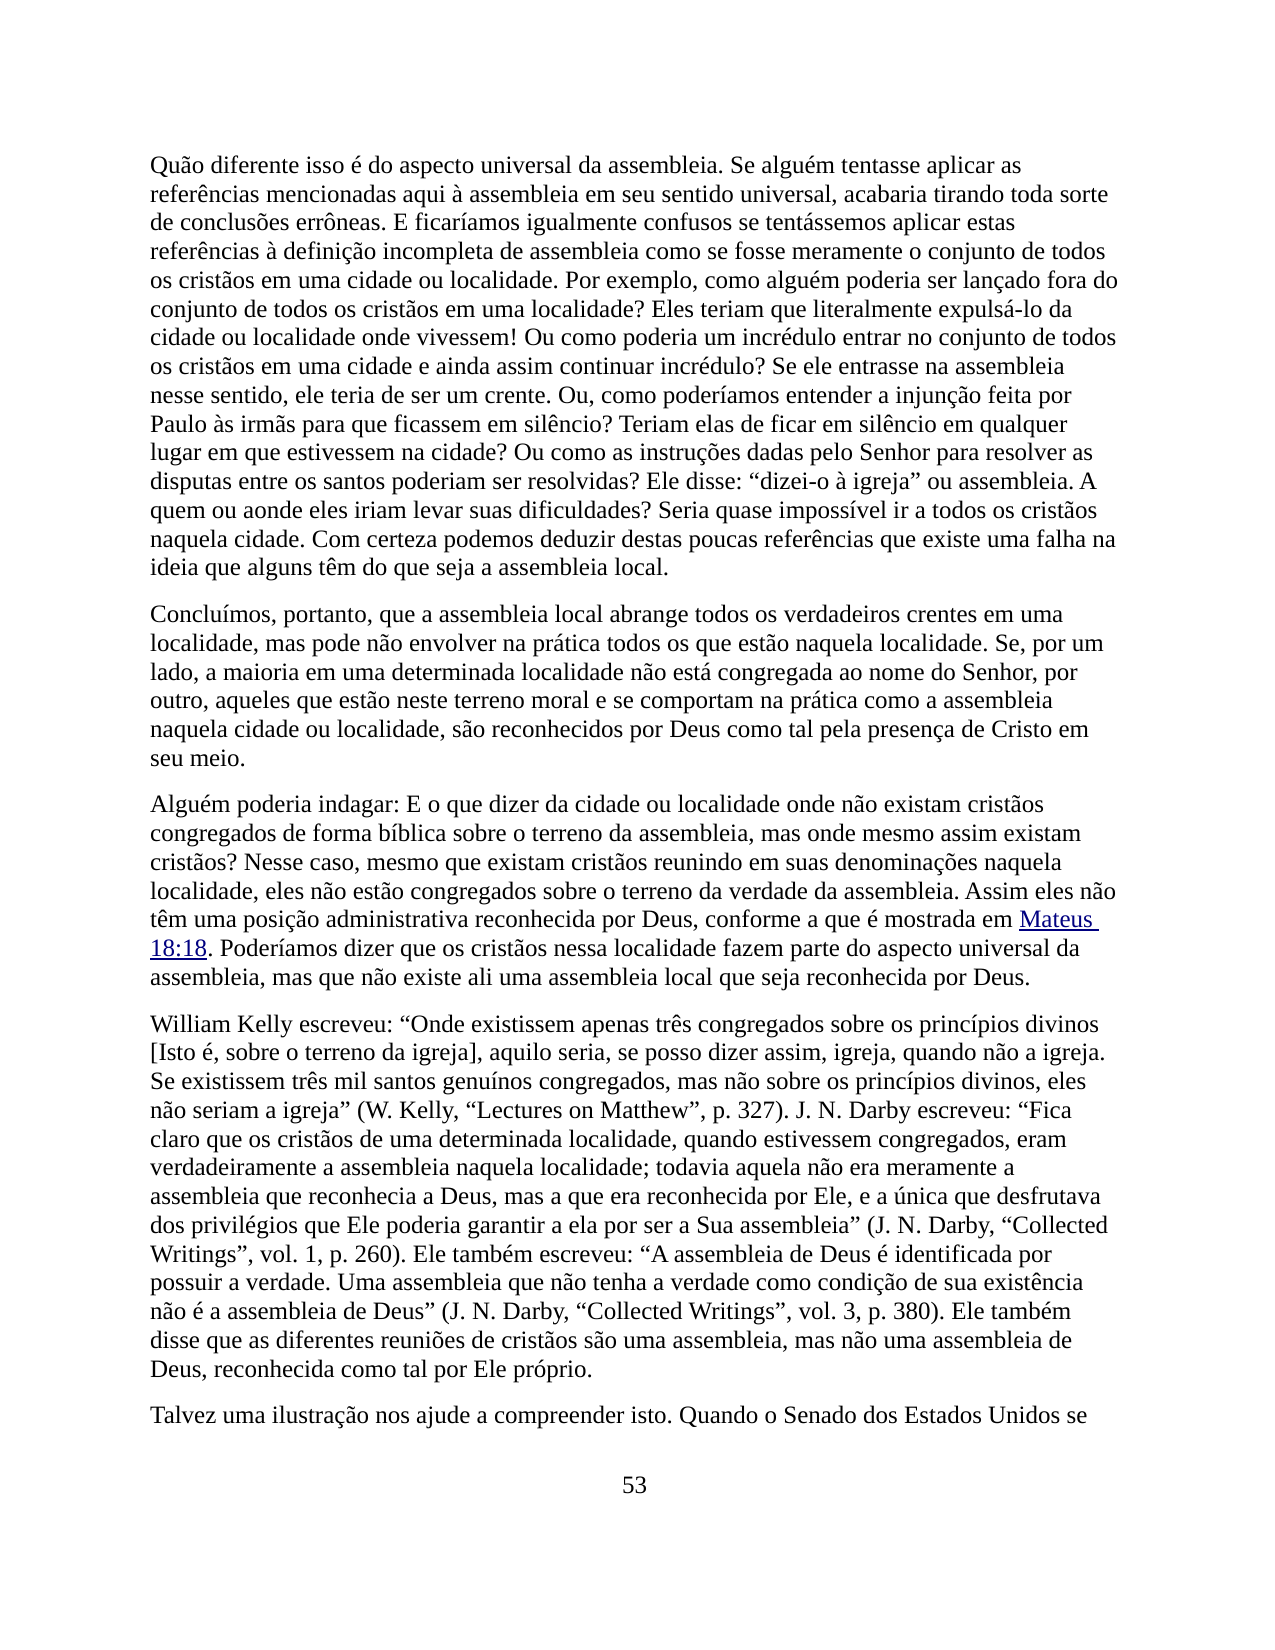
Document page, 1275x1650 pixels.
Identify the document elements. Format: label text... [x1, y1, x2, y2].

text Talvez uma ilustração nos ajude a compreender isto. Quando o Senado dos Estados Unidos se [150, 1400, 1125, 1429]
text Concluímos, portanto, que a assembleia local abrange todos os verdadeiros crentes em uma localidade, mas pode não envolver na prática todos os que estão naquela localidade. Se, por um lado, a maioria em uma determinada localidade não está congregada ao nome do Senhor, por outro, aqueles que estão neste terreno moral e se comportam na prática como a assembleia naquela cidade ou localidade, são reconhecidos por Deus como tal pela presença de Cristo em seu meio. [150, 599, 1125, 772]
text Quão diferente isso é do aspecto universal da assembleia. Se alguém tentasse aplicar as referências mencionadas aqui à assembleia em seu sentido universal, acabaria tirando toda sorte de conclusões errôneas. E ficaríamos igualmente confusos se tentássemos aplicar estas referências à definição incompleta de assembleia como se fosse meramente o conjunto de todos os cristãos em uma cidade ou localidade. Por exemplo, como alguém poderia ser lançado fora do conjunto de todos os cristãos em uma localidade? Eles teriam que literalmente expulsá-lo da cidade ou localidade onde vivessem! Ou como poderia um incrédulo entrar no conjunto de todos os cristãos em uma cidade e ainda assim continuar incrédulo? Se ele entrasse na assembleia nesse sentido, ele teria de ser um crente. Ou, como poderíamos entender a injunção feita por Paulo às irmãs para que ficassem em silêncio? Teriam elas de ficar em silêncio em qualquer lugar em que estivessem na cidade? Ou como as instruções dadas pelo Senhor para resolver as disputas entre os santos poderiam ser resolvidas? Ele disse: “dizei-o à igreja” ou assembleia. A quem ou aonde eles iriam levar suas dificuldades? Seria quase impossível ir a todos os cristãos naquela cidade. Com certeza podemos deduzir destas poucas referências que existe uma falha na ideia que alguns têm do que seja a assembleia local. [150, 150, 1125, 581]
text William Kelly escreveu: “Onde existissem apenas três congregados sobre os princípios divinos [Isto é, sobre o terreno da igreja], aquilo seria, se posso dizer assim, igreja, quando não a igreja. Se existissem três mil santos genuínos congregados, mas não sobre os princípios divinos, eles não seriam a igreja” (W. Kelly, “Lectures on Matthew”, p. 327). J. N. Darby escreveu: “Fica claro que os cristãos de uma determinada localidade, quando estivessem congregados, eram verdadeiramente a assembleia naquela localidade; todavia aquela não era meramente a assembleia que reconhecia a Deus, mas a que era reconhecida por Ele, e a única que desfrutava dos privilégios que Ele poderia garantir a ela por ser a Sua assembleia” (J. N. Darby, “Collected Writings”, vol. 1, p. 260). Ele também escreveu: “A assembleia de Deus é identificada por possuir a verdade. Uma assembleia que não tenha a verdade como condição de sua existência não é a assembleia de Deus” (J. N. Darby, “Collected Writings”, vol. 3, p. 380). Ele também disse que as diferentes reuniões de cristãos são uma assembleia, mas não uma assembleia de Deus, reconhecida como tal por Ele próprio. [150, 1009, 1125, 1382]
text Alguém poderia indagar: E o que dizer da cidade ou localidade onde não existam cristãos congregados de forma bíblica sobre o terreno da assembleia, mas onde mesmo assim existam cristãos? Nesse caso, mesmo que existam cristãos reunindo em suas denominações naquela localidade, eles não estão congregados sobre o terreno da verdade da assembleia. Assim eles não têm uma posição administrativa reconhecida por Deus, conforme a que é mostrada em Mateus 18:18. Poderíamos dizer que os cristãos nessa localidade fazem parte do aspecto universal da assembleia, mas que não existe ali uma assembleia local que seja reconhecida por Deus. [150, 789, 1125, 991]
